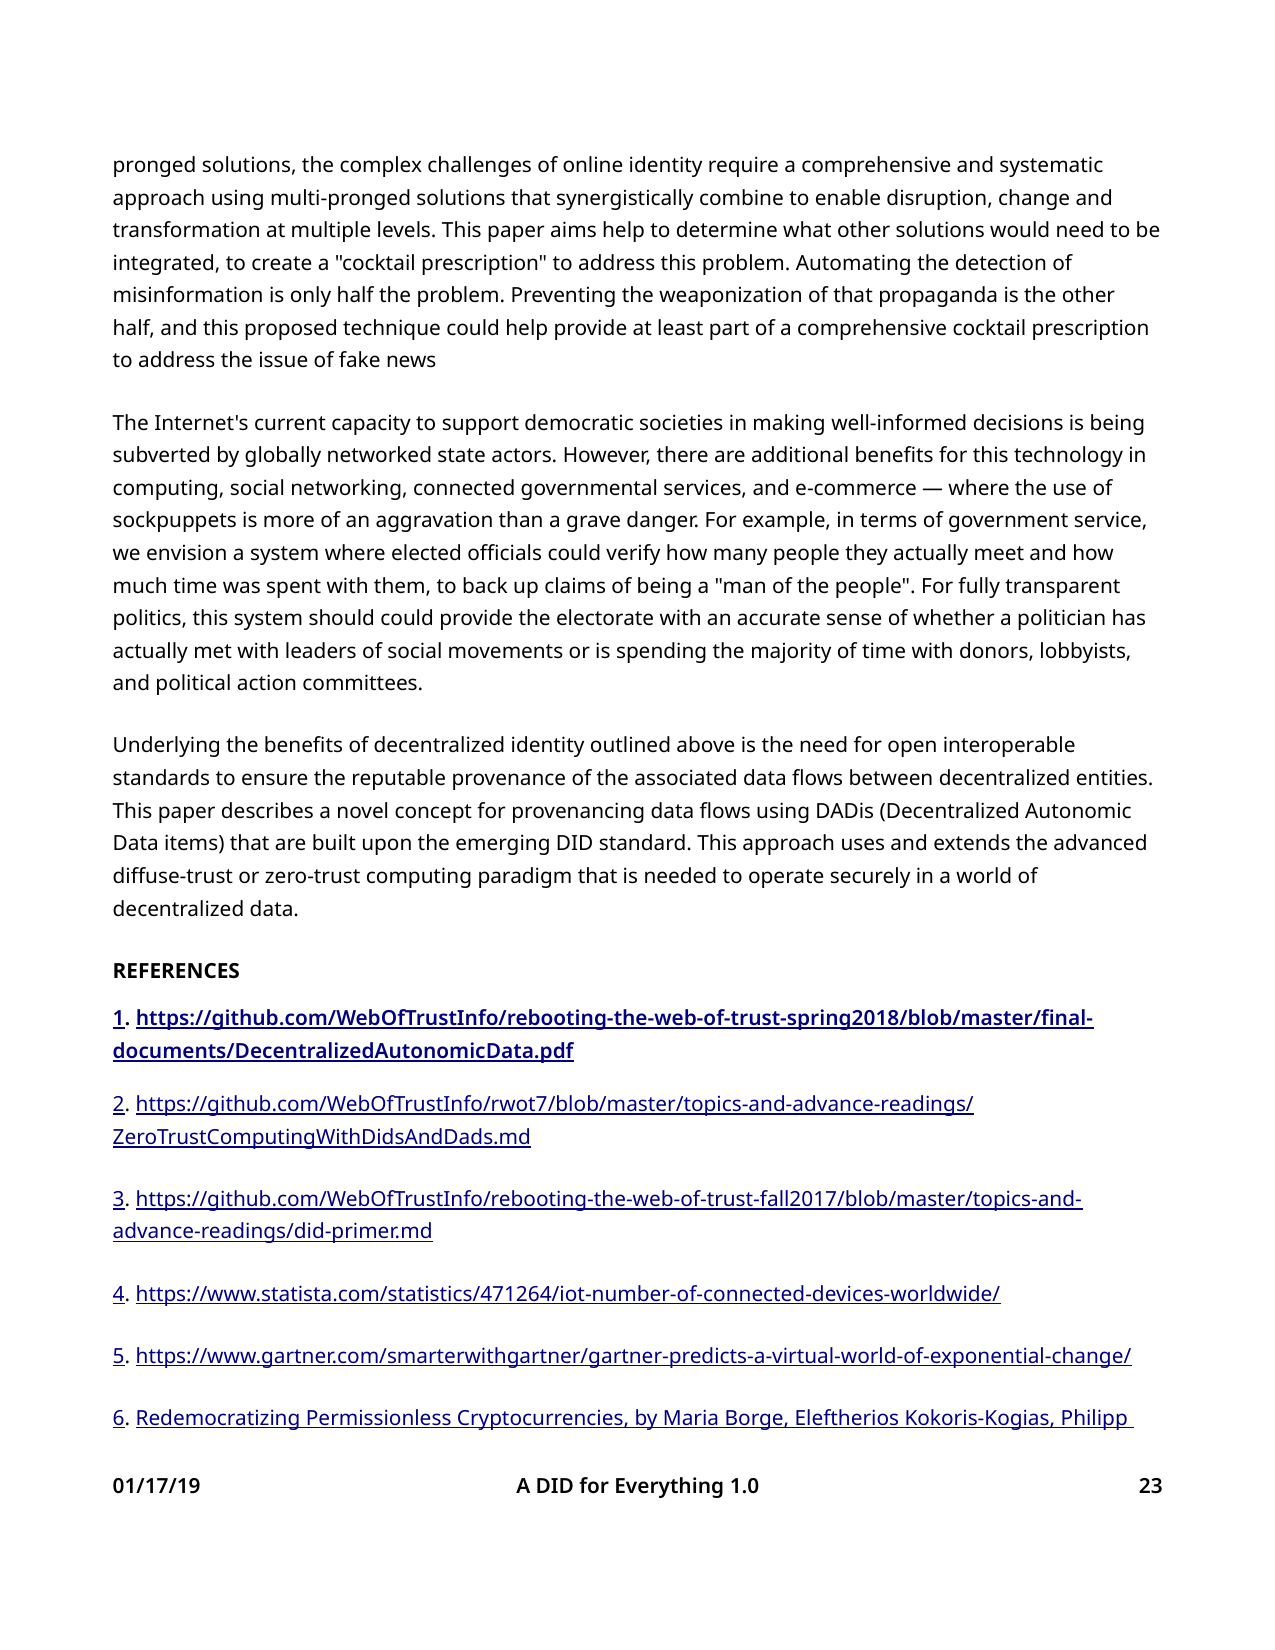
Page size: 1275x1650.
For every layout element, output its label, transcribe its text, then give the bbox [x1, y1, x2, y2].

text pronged solutions, the complex challenges of online identity require a comprehensive and systematic approach using multi-pronged solutions that synergistically combine to enable disruption, change and transformation at multiple levels. This paper aims help to determine what other solutions would need to be integrated, to create a "cocktail prescription" to address this problem. Automating the detection of misinformation is only half the problem. Preventing the weaponization of that propaganda is the other half, and this proposed technique could help provide at least part of a comprehensive cocktail prescription to address the issue of fake news [112, 150, 1162, 374]
subtitle References [112, 956, 1162, 984]
text 2. https://github.com/WebOfTrustInfo/rwot7/blob/master/topics-and-advance-readings/ZeroTrustComputingWithDidsAndDads.md [112, 1089, 1162, 1150]
text 4. https://www.statista.com/statistics/471264/iot-number-of-connected-devices-worldwide/ [112, 1279, 1162, 1307]
text 5. https://www.gartner.com/smarterwithgartner/gartner-predicts-a-virtual-world-of-exponential-change/ [112, 1341, 1162, 1369]
text The Internet's current capacity to support democratic societies in making well-informed decisions is being subverted by globally networked state actors. However, there are additional benefits for this technology in computing, social networking, connected governmental services, and e-commerce — where the use of sockpuppets is more of an aggravation than a grave danger. For example, in terms of government service, we envision a system where elected officials could verify how many people they actually meet and how much time was spent with them, to back up claims of being a "man of the people". For fully transparent politics, this system should could provide the electorate with an accurate sense of whether a politician has actually met with leaders of social movements or is spending the majority of time with donors, lobbyists, and political action committees. [112, 408, 1162, 697]
text Underlying the benefits of decentralized identity outlined above is the need for open interoperable standards to ensure the reputable provenance of the associated data flows between decentralized entities. This paper describes a novel concept for provenancing data flows using DADis (Decentralized Autonomic Data items) that are built upon the emerging DID standard. This approach uses and extends the advanced diffuse-trust or zero-trust computing paradigm that is needed to operate securely in a world of decentralized data. [112, 731, 1162, 922]
text 6. Redemocratizing Permissionless Cryptocurrencies, by Maria Borge, Eleftherios Kokoris-Kogias, Philipp [112, 1403, 1162, 1431]
text 3. https://github.com/WebOfTrustInfo/rebooting-the-web-of-trust-fall2017/blob/master/topics-and-advance-readings/did-primer.md [112, 1184, 1162, 1245]
text 1. https://github.com/WebOfTrustInfo/rebooting-the-web-of-trust-spring2018/blob/master/final-documents/DecentralizedAutonomicData.pdf [112, 1003, 1162, 1064]
